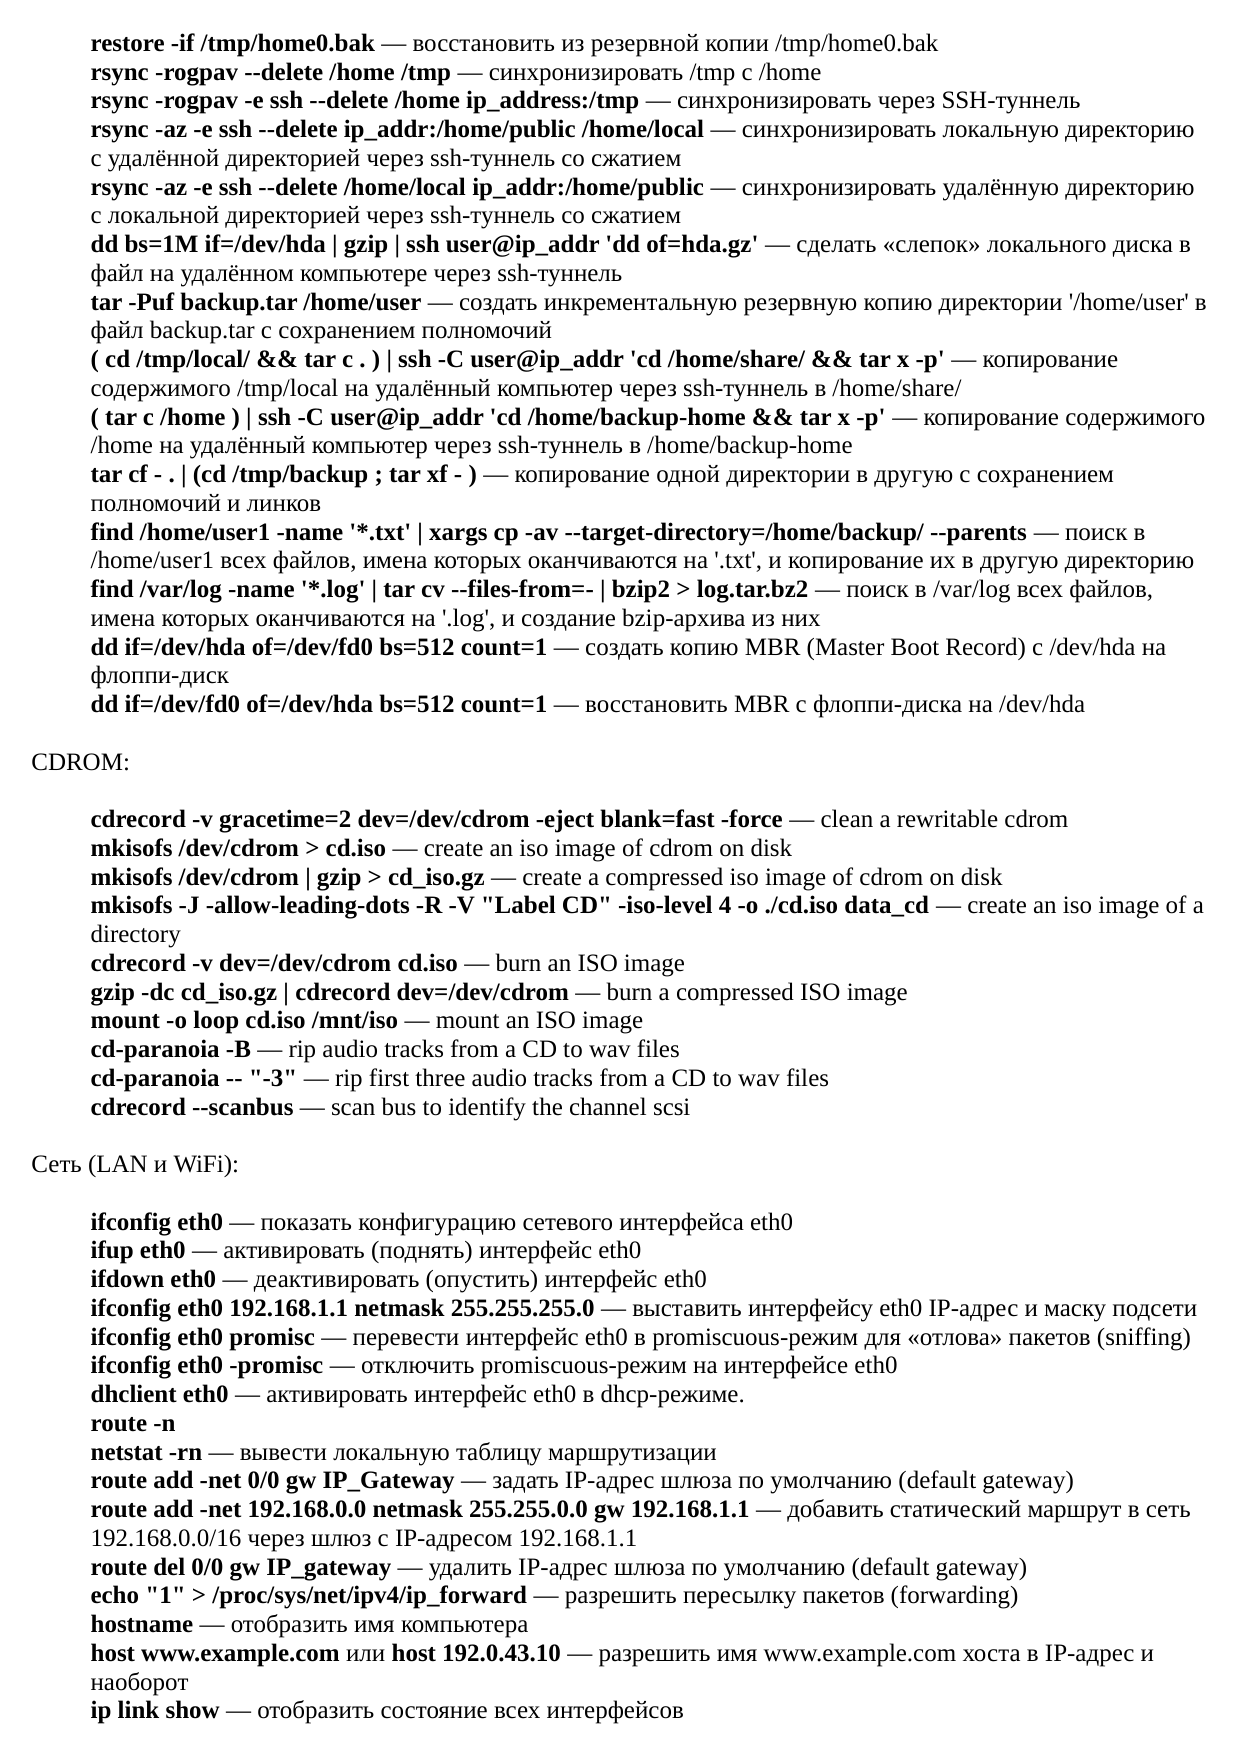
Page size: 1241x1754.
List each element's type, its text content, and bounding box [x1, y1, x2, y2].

list netstat -rn — вывести локальную таблицу маршрутизации [90, 1437, 1210, 1466]
list ifconfig eth0 promisc — перевести интерфейс eth0 в promiscuous-режим для «отлова» пакетов (sniffing) [90, 1322, 1210, 1351]
list route add -net 192.168.0.0 netmask 255.255.0.0 gw 192.168.1.1 — добавить статический маршрут в сеть 192.168.0.0/16 через шлюз с IP-адресом 192.168.1.1 [90, 1494, 1210, 1552]
list find /var/log -name '*.log' | tar cv --files-from=- | bzip2 > log.tar.bz2 — поиск в /var/log всех файлов, имена которых оканчиваются на '.log', и создание bzip-архива из них [90, 574, 1210, 632]
list cdrecord --scanbus — scan bus to identify the channel scsi [90, 1092, 1210, 1121]
list tar cf - . | (cd /tmp/backup ; tar xf - ) — копирование одной директории в другую с сохранением полномочий и линков [90, 459, 1210, 517]
list cd-paranoia -B — rip audio tracks from a CD to wav files [90, 1034, 1210, 1063]
list echo "1" > /proc/sys/net/ipv4/ip_forward — разрешить пересылку пакетов (forwarding) [90, 1581, 1210, 1609]
list gzip -dc cd_iso.gz | cdrecord dev=/dev/cdrom — burn a compressed ISO image [90, 977, 1210, 1006]
list mkisofs -J -allow-leading-dots -R -V "Label CD" -iso-level 4 -o ./cd.iso data_cd — create an iso image of a directory [90, 891, 1210, 948]
list find /home/user1 -name '*.txt' | xargs cp -av --target-directory=/home/backup/ --parents — поиск в /home/user1 всех файлов, имена которых оканчиваются на '.txt', и копирование их в другую директорию [90, 517, 1210, 574]
list ( tar c /home ) | ssh -C user@ip_addr 'cd /home/backup-home && tar x -p' — копирование содержимого /home на удалённый компьютер через ssh-туннель в /home/backup-home [90, 402, 1210, 459]
list mount -o loop cd.iso /mnt/iso — mount an ISO image [90, 1006, 1210, 1034]
list ifconfig eth0 -promisc — отключить promiscuous-режим на интерфейсе eth0 [90, 1351, 1210, 1379]
list rsync -az -e ssh --delete ip_addr:/home/public /home/local — синхронизировать локальную директорию с удалённой директорией через ssh-туннель со сжатием [90, 114, 1210, 172]
list ifup eth0 — активировать (поднять) интерфейс eth0 [90, 1236, 1210, 1264]
list rsync -rogpav -e ssh --delete /home ip_address:/tmp — синхронизировать через SSH-туннель [90, 86, 1210, 114]
list dhclient eth0 — активировать интерфейс eth0 в dhcp-режиме. [90, 1379, 1210, 1408]
list rsync -az -e ssh --delete /home/local ip_addr:/home/public — синхронизировать удалённую директорию с локальной директорией через ssh-туннель со сжатием [90, 172, 1210, 229]
list dd bs=1M if=/dev/hda | gzip | ssh user@ip_addr 'dd of=hda.gz' — сделать «слепок» локального диска в файл на удалённом компьютере через ssh-туннель [90, 229, 1210, 287]
list mkisofs /dev/cdrom | gzip > cd_iso.gz — create a compressed iso image of cdrom on disk [90, 862, 1210, 891]
list ( cd /tmp/local/ && tar c . ) | ssh -C user@ip_addr 'cd /home/share/ && tar x -p' — копирование содержимого /tmp/local на удалённый компьютер через ssh-туннель в /home/share/ [90, 344, 1210, 402]
list cdrecord -v dev=/dev/cdrom cd.iso — burn an ISO image [90, 948, 1210, 977]
list ifconfig eth0 192.168.1.1 netmask 255.255.255.0 — выставить интерфейсу eth0 IP-адрес и маску подсети [90, 1293, 1210, 1322]
list hostname — отобразить имя компьютера [90, 1609, 1210, 1638]
list route del 0/0 gw IP_gateway — удалить IP-адрес шлюза по умолчанию (default gateway) [90, 1552, 1210, 1581]
list ip link show — отобразить состояние всех интерфейсов [90, 1696, 1210, 1724]
list cdrecord -v gracetime=2 dev=/dev/cdrom -eject blank=fast -force — clean a rewritable cdrom [90, 804, 1210, 833]
list route add -net 0/0 gw IP_Gateway — задать IP-адрес шлюза по умолчанию (default gateway) [90, 1466, 1210, 1494]
list host www.example.com или host 192.0.43.10 — разрешить имя www.example.com хоста в IP-адрес и наоборот [90, 1638, 1210, 1696]
list dd if=/dev/hda of=/dev/fd0 bs=512 count=1 — создать копию MBR (Master Boot Record) с /dev/hda на флоппи-диск [90, 632, 1210, 689]
list ifdown eth0 — деактивировать (опустить) интерфейс eth0 [90, 1264, 1210, 1293]
list restore -if /tmp/home0.bak — восстановить из резервной копии /tmp/home0.bak [90, 28, 1210, 57]
list cd-paranoia -- "-3" — rip first three audio tracks from a CD to wav files [90, 1063, 1210, 1092]
list tar -Puf backup.tar /home/user — создать инкрементальную резервную копию директории '/home/user' в файл backup.tar с сохранением полномочий [90, 287, 1210, 344]
list ifconfig eth0 — показать конфигурацию сетевого интерфейса eth0 [90, 1207, 1210, 1236]
list dd if=/dev/fd0 of=/dev/hda bs=512 count=1 — восстановить MBR с флоппи-диска на /dev/hda [90, 689, 1210, 718]
list route -n [90, 1408, 1210, 1437]
subtitle Сеть (LAN и WiFi): [31, 1149, 1210, 1178]
subtitle CDROM: [31, 747, 1210, 776]
list rsync -rogpav --delete /home /tmp — синхронизировать /tmp с /home [90, 57, 1210, 86]
list mkisofs /dev/cdrom > cd.iso — create an iso image of cdrom on disk [90, 833, 1210, 862]
